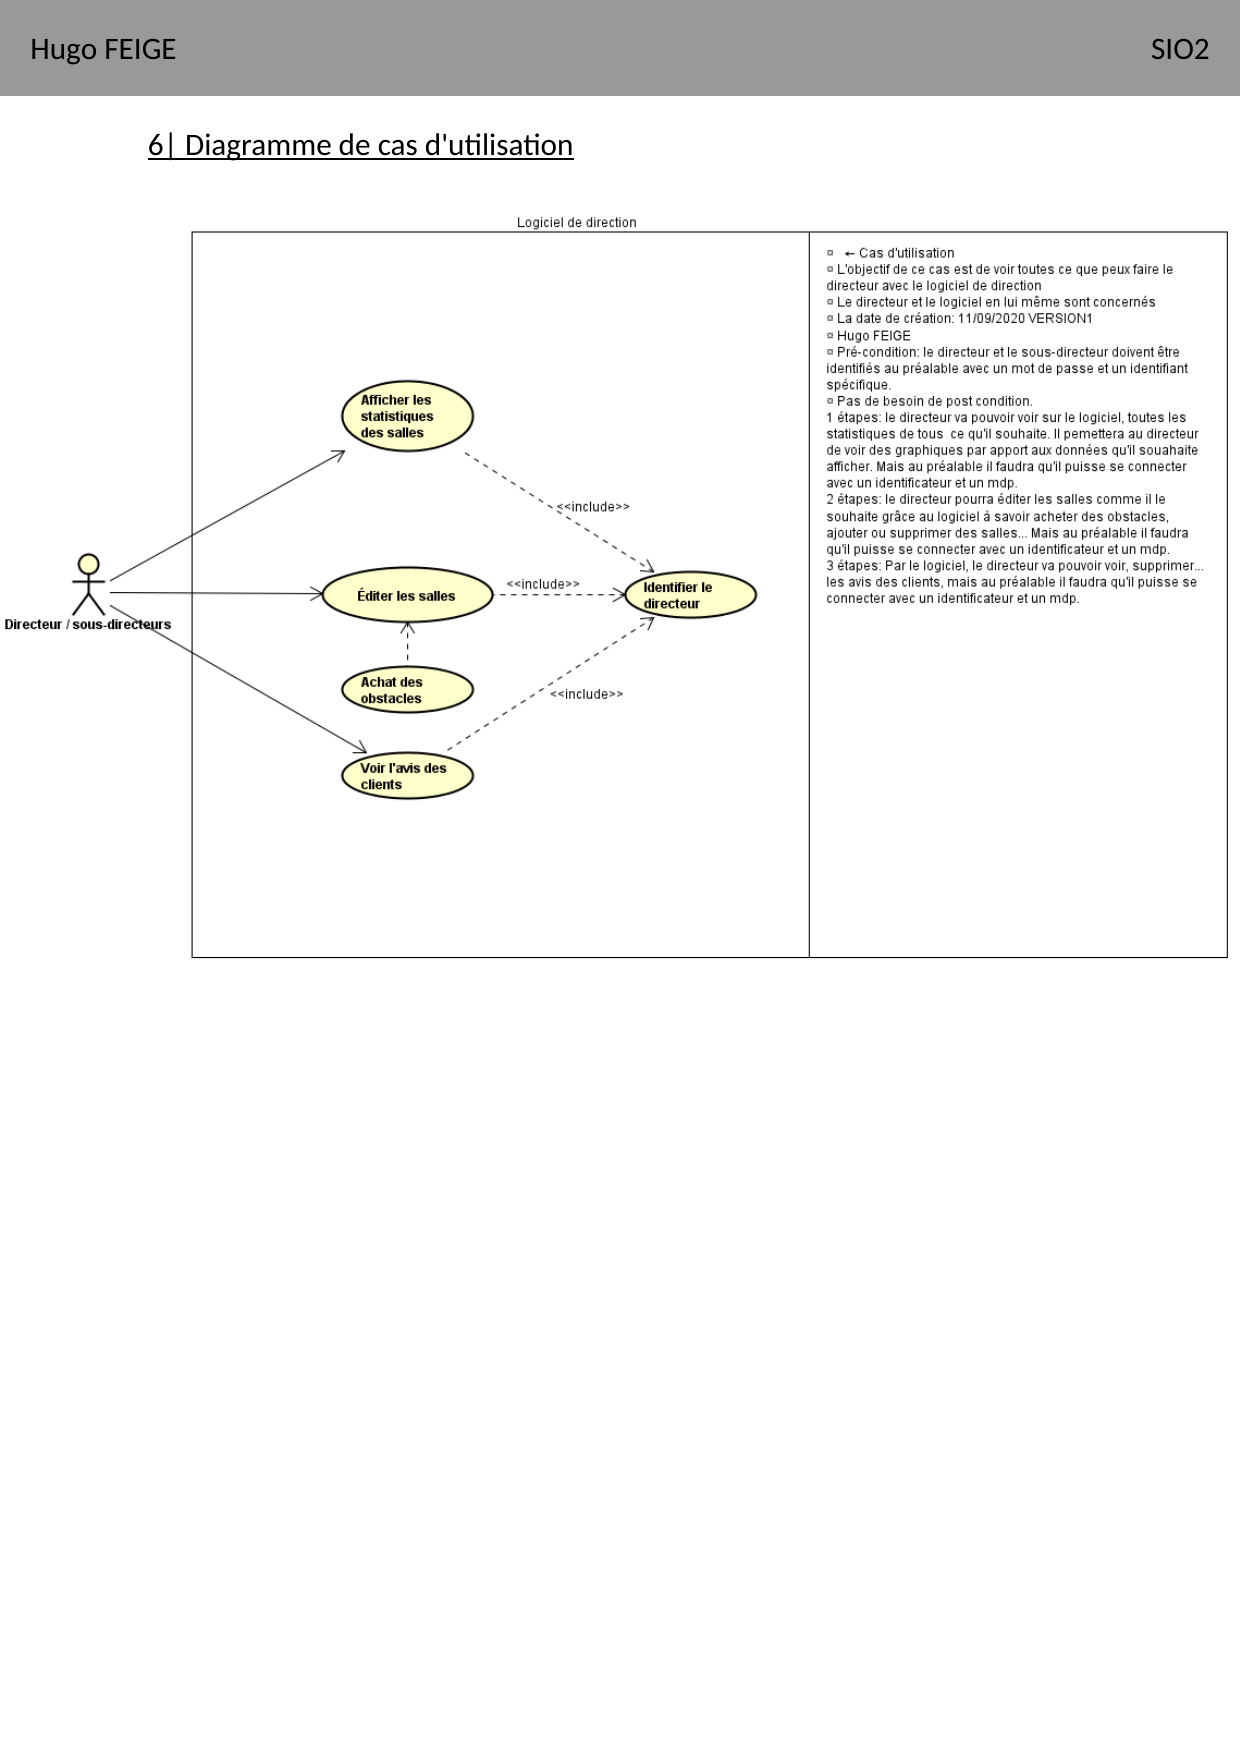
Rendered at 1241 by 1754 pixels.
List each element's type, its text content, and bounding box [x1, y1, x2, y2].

picture [0, 201, 1241, 981]
text 6| Diagramme de cas d'utilisation [0, 125, 1240, 163]
